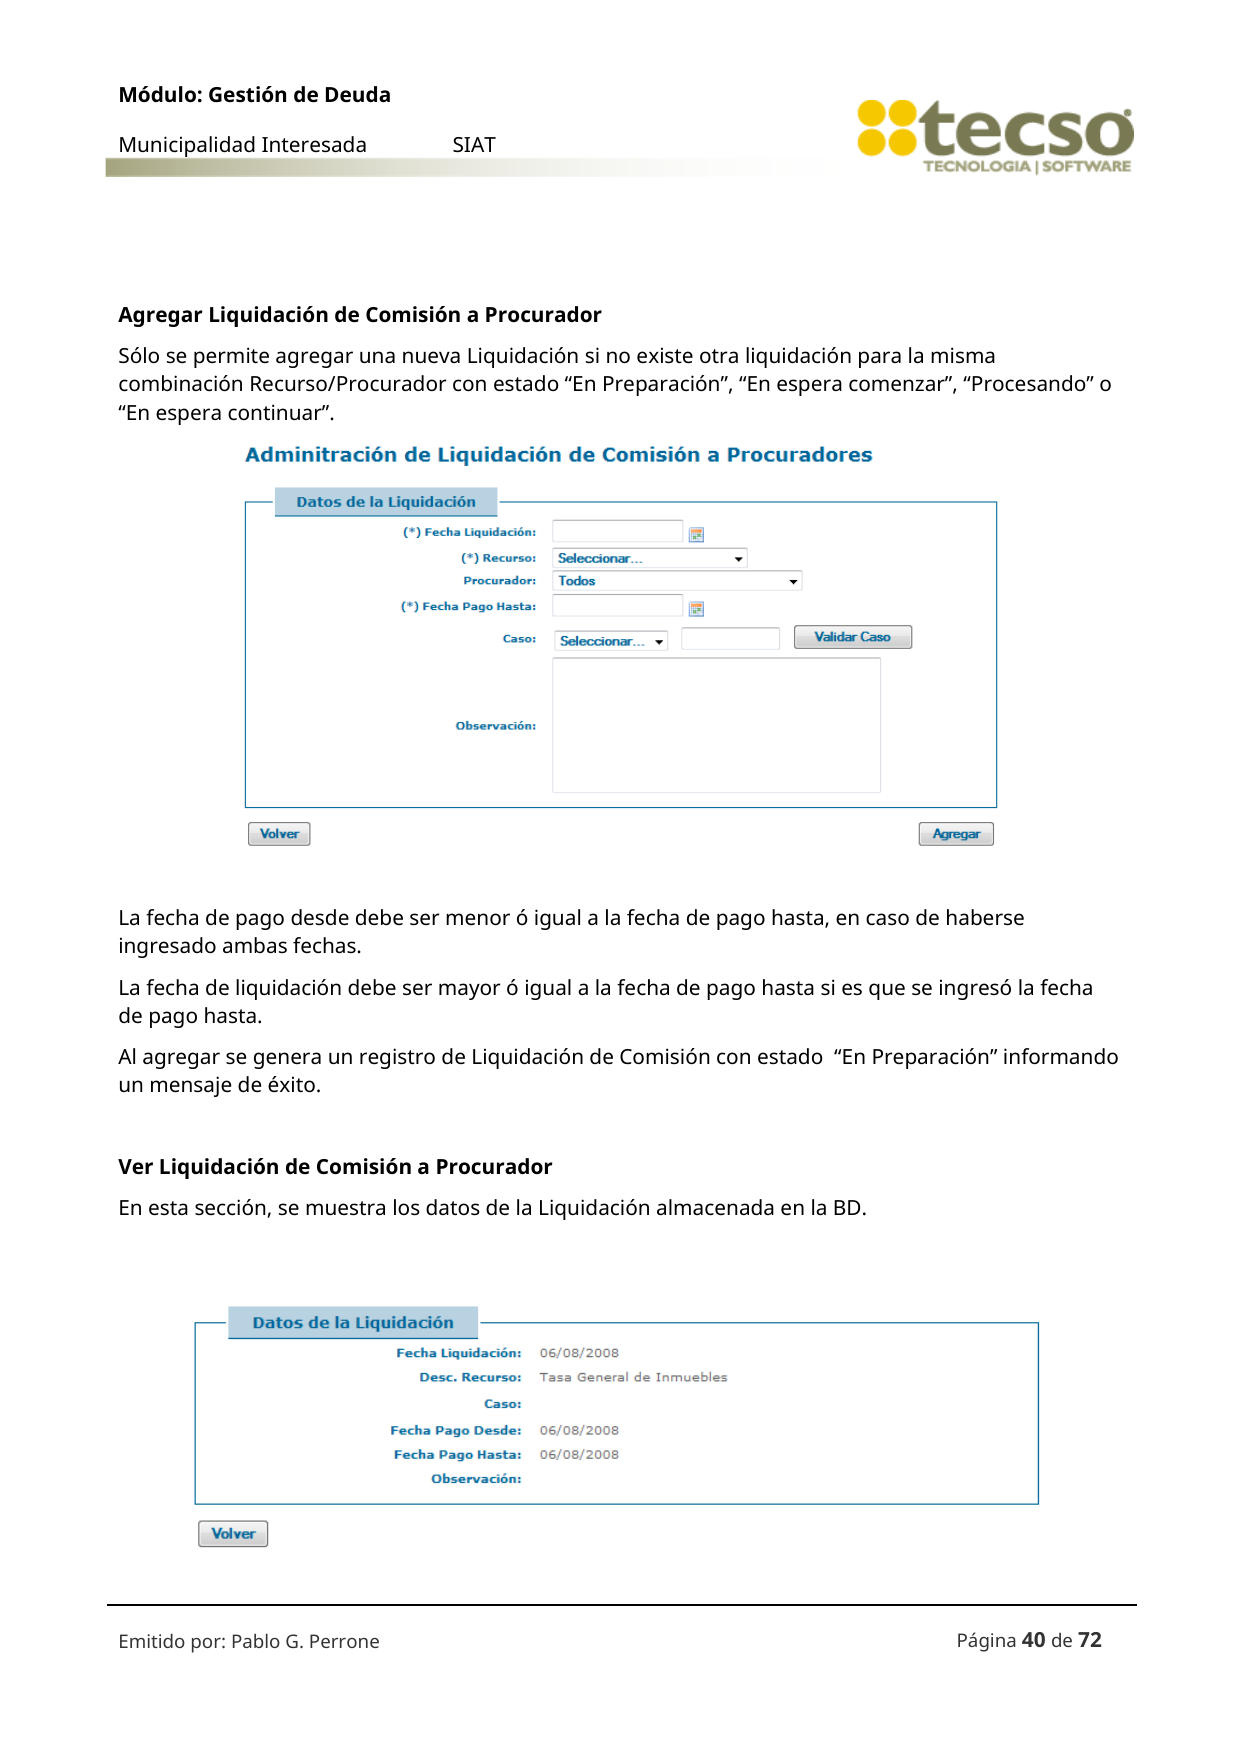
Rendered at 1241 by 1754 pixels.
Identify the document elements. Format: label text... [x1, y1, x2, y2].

picture [105, 100, 1134, 177]
text Agregar Liquidación de Comisión a Procurador [118, 300, 1122, 328]
text En esta sección, se muestra los datos de la Liquidación almacenada en la BD. [118, 1193, 1122, 1222]
text La fecha de pago desde debe ser menor ó igual a la fecha de pago hasta, en caso de haberse ingresado ambas fechas. [118, 903, 1122, 960]
picture [232, 438, 1008, 863]
picture [179, 1292, 1050, 1569]
text La fecha de liquidación debe ser mayor ó igual a la fecha de pago hasta si es que se ingresó la fecha de pago hasta. [118, 973, 1122, 1029]
text Al agregar se genera un registro de Liquidación de Comisión con estado “En Preparación” informando un mensaje de éxito. [118, 1042, 1122, 1099]
text Ver Liquidación de Comisión a Procurador [118, 1152, 1122, 1181]
text Sólo se permite agregar una nueva Liquidación si no existe otra liquidación para la misma combinación Recurso/Procurador con estado “En Preparación”, “En espera comenzar”, “Procesando” o “En espera continuar”. [118, 341, 1122, 426]
